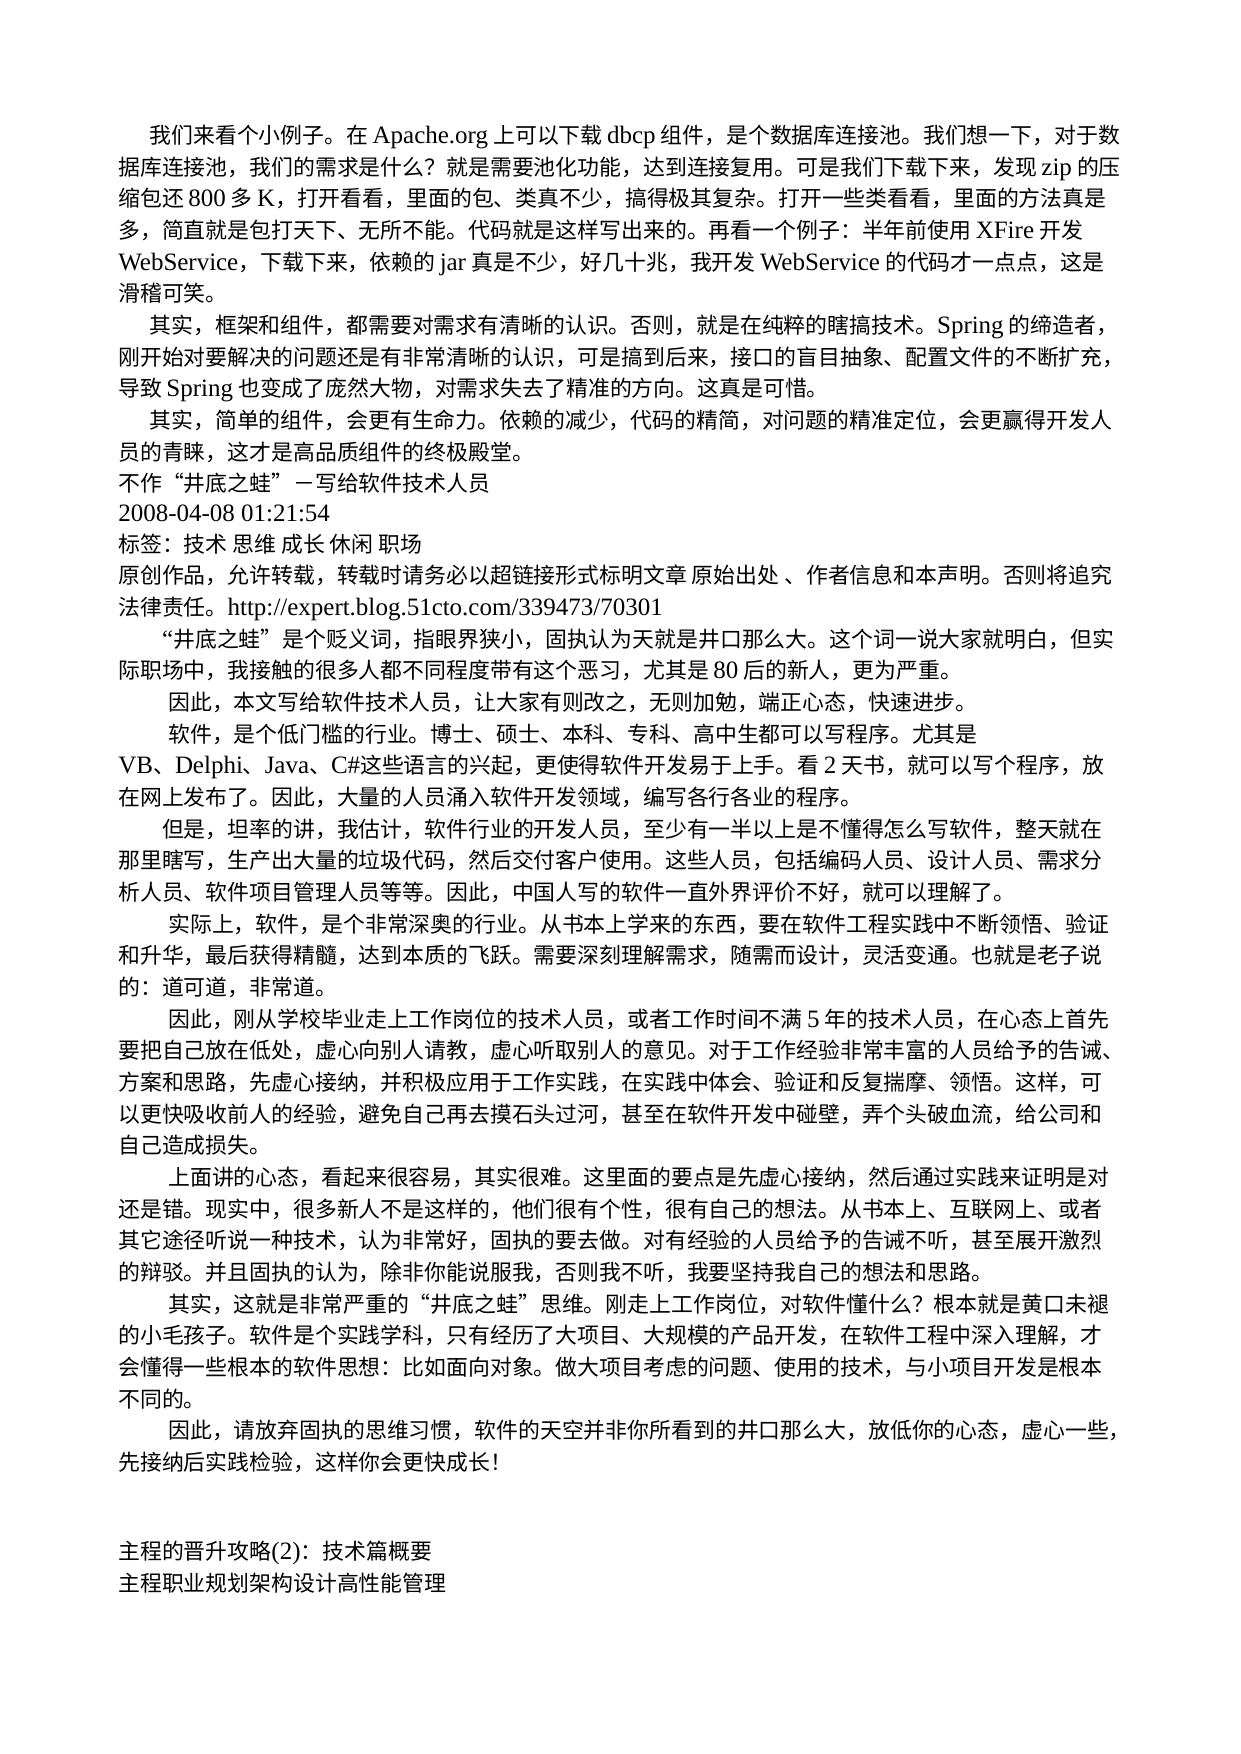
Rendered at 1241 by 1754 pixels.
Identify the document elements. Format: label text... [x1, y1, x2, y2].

text 上面讲的心态，看起来很容易，其实很难。这里面的要点是先虚心接纳，然后通过实践来证明是对还是错。现实中，很多新人不是这样的，他们很有个性，很有自己的想法。从书本上、互联网上、或者其它途径听说一种技术，认为非常好，固执的要去做。对有经验的人员给予的告诫不听，甚至展开激烈的辩驳。并且固执的认为，除非你能说服我，否则我不听，我要坚持我自己的想法和思路。 [118, 1160, 1122, 1287]
text 因此，本文写给软件技术人员，让大家有则改之，无则加勉，端正心态，快速进步。 [118, 685, 1122, 717]
text 但是，坦率的讲，我估计，软件行业的开发人员，至少有一半以上是不懂得怎么写软件，整天就在那里瞎写，生产出大量的垃圾代码，然后交付客户使用。这些人员，包括编码人员、设计人员、需求分析人员、软件项目管理人员等等。因此，中国人写的软件一直外界评价不好，就可以理解了。 [118, 812, 1122, 907]
text “井底之蛙”是个贬义词，指眼界狭小，固执认为天就是井口那么大。这个词一说大家就明白，但实际职场中，我接触的很多人都不同程度带有这个恶习，尤其是80后的新人，更为严重。 [118, 622, 1122, 685]
text 我们来看个小例子。在Apache.org上可以下载dbcp组件，是个数据库连接池。我们想一下，对于数据库连接池，我们的需求是什么？就是需要池化功能，达到连接复用。可是我们下载下来，发现zip的压缩包还800多K，打开看看，里面的包、类真不少，搞得极其复杂。打开一些类看看，里面的方法真是多，简直就是包打天下、无所不能。代码就是这样写出来的。再看一个例子：半年前使用XFire开发WebService，下载下来，依赖的jar真是不少，好几十兆，我开发WebService的代码才一点点，这是滑稽可笑。 [118, 118, 1122, 308]
text 原创作品，允许转载，转载时请务必以超链接形式标明文章 原始出处 、作者信息和本声明。否则将追究法律责任。http://expert.blog.51cto.com/339473/70301 [118, 558, 1122, 622]
text 不作“井底之蛙”－写给软件技术人员 [118, 466, 1122, 498]
text 主程的晋升攻略(2)：技术篇概要 [118, 1534, 1122, 1566]
text 因此，请放弃固执的思维习惯，软件的天空并非你所看到的井口那么大，放低你的心态，虚心一些，先接纳后实践检验，这样你会更快成长！ [118, 1413, 1122, 1477]
text 软件，是个低门槛的行业。博士、硕士、本科、专科、高中生都可以写程序。尤其是VB、Delphi、Java、C#这些语言的兴起，更使得软件开发易于上手。看2天书，就可以写个程序，放在网上发布了。因此，大量的人员涌入软件开发领域，编写各行各业的程序。 [118, 717, 1122, 812]
text 因此，刚从学校毕业走上工作岗位的技术人员，或者工作时间不满5年的技术人员，在心态上首先要把自己放在低处，虚心向别人请教，虚心听取别人的意见。对于工作经验非常丰富的人员给予的告诫、方案和思路，先虚心接纳，并积极应用于工作实践，在实践中体会、验证和反复揣摩、领悟。这样，可以更快吸收前人的经验，避免自己再去摸石头过河，甚至在软件开发中碰壁，弄个头破血流，给公司和自己造成损失。 [118, 1002, 1122, 1160]
text 其实，这就是非常严重的“井底之蛙”思维。刚走上工作岗位，对软件懂什么？根本就是黄口未褪的小毛孩子。软件是个实践学科，只有经历了大项目、大规模的产品开发，在软件工程中深入理解，才会懂得一些根本的软件思想：比如面向对象。做大项目考虑的问题、使用的技术，与小项目开发是根本不同的。 [118, 1287, 1122, 1413]
text 其实，简单的组件，会更有生命力。依赖的减少，代码的精简，对问题的精准定位，会更赢得开发人员的青睐，这才是高品质组件的终极殿堂。 [118, 403, 1122, 466]
text 主程职业规划架构设计高性能管理 [118, 1566, 1122, 1598]
text 标签：技术 思维 成长 休闲 职场 [118, 527, 1122, 558]
text 实际上，软件，是个非常深奥的行业。从书本上学来的东西，要在软件工程实践中不断领悟、验证和升华，最后获得精髓，达到本质的飞跃。需要深刻理解需求，随需而设计，灵活变通。也就是老子说的：道可道，非常道。 [118, 907, 1122, 1002]
text 2008-04-08 01:21:54 [118, 498, 1122, 527]
text 其实，框架和组件，都需要对需求有清晰的认识。否则，就是在纯粹的瞎搞技术。Spring的缔造者，刚开始对要解决的问题还是有非常清晰的认识，可是搞到后来，接口的盲目抽象、配置文件的不断扩充，导致Spring也变成了庞然大物，对需求失去了精准的方向。这真是可惜。 [118, 308, 1122, 403]
